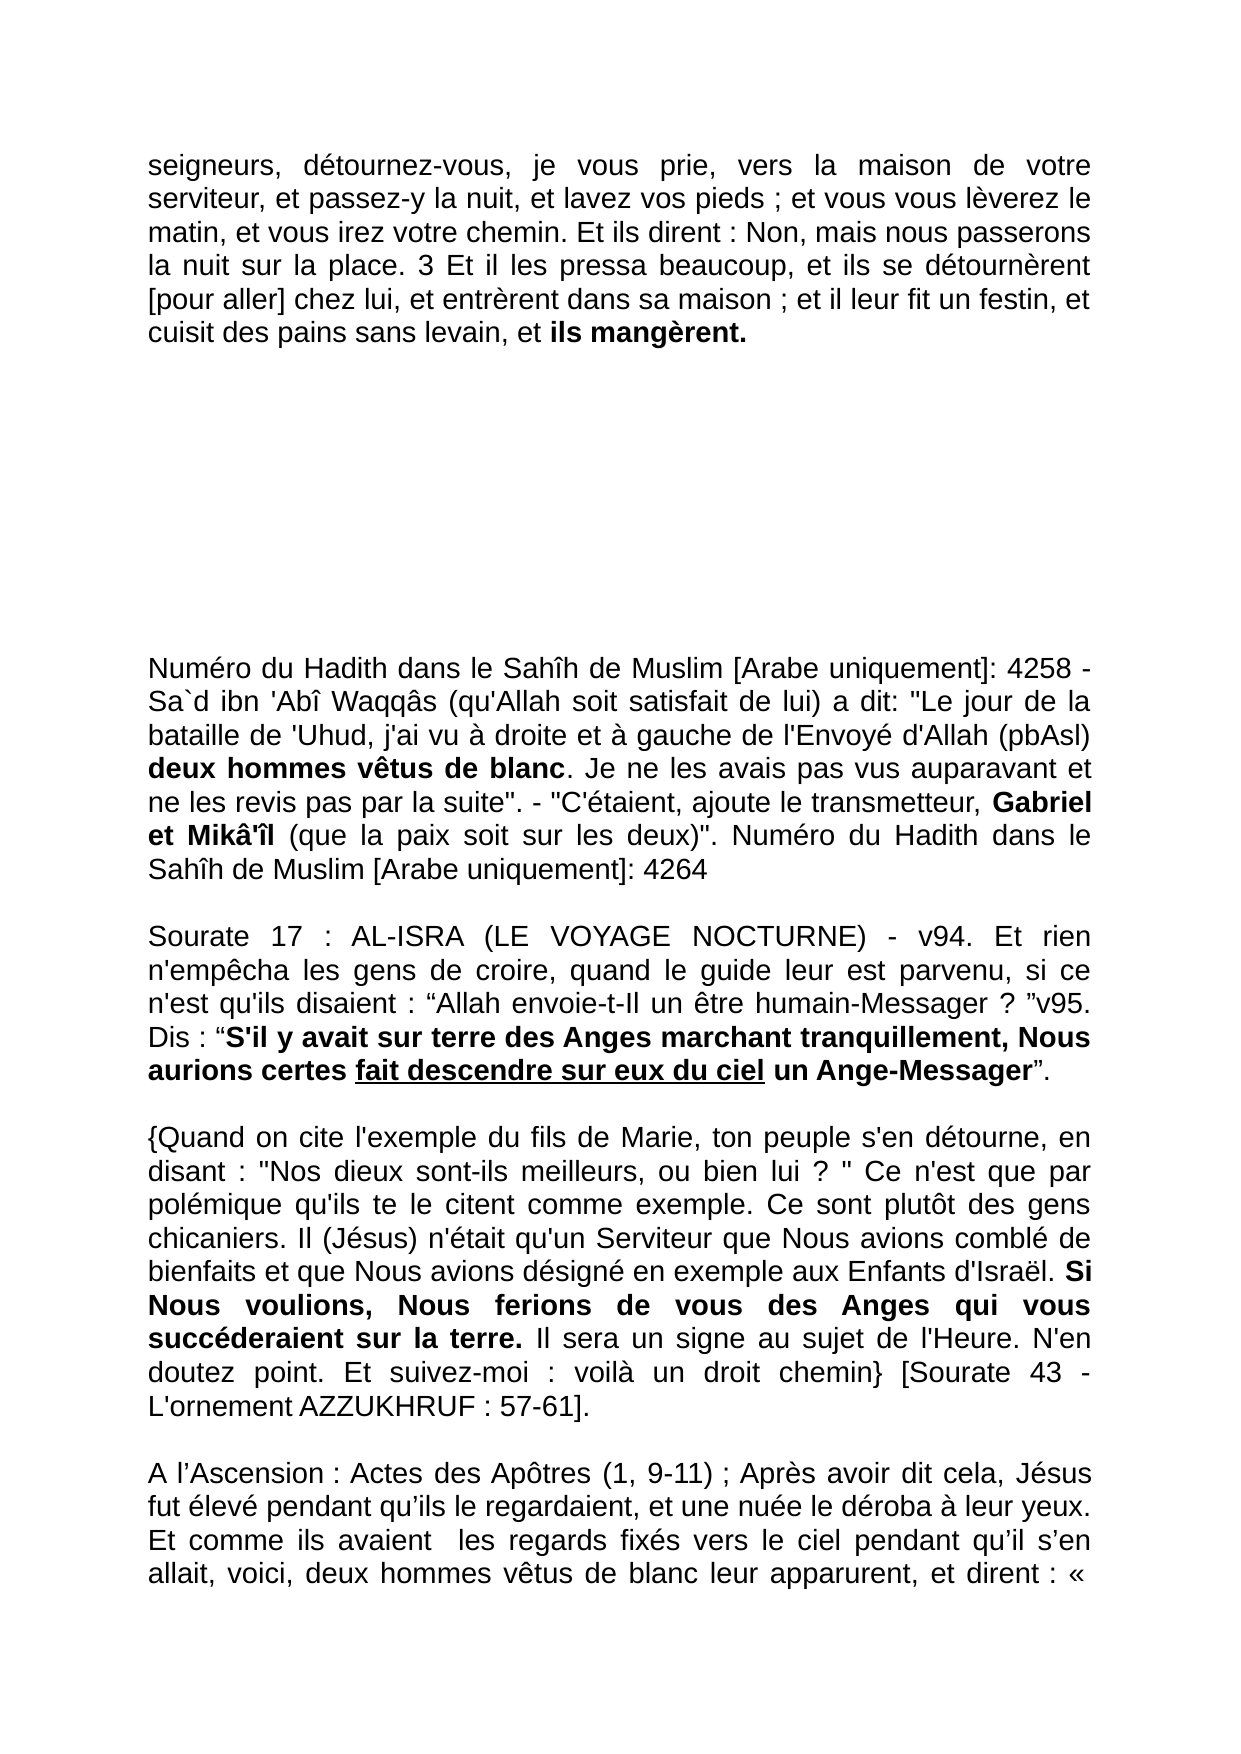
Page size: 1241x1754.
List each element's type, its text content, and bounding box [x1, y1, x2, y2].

text {Quand on cite l'exemple du fils de Marie, ton peuple s'en détourne, en disant : "Nos dieux sont-ils meilleurs, ou bien lui ? " Ce n'est que par polémique qu'ils te le citent comme exemple. Ce sont plutôt des gens chicaniers. Il (Jésus) n'était qu'un Serviteur que Nous avions comblé de bienfaits et que Nous avions désigné en exemple aux Enfants d'Israël. Si Nous voulions, Nous ferions de vous des Anges qui vous succéderaient sur la terre. Il sera un signe au sujet de l'Heure. N'en doutez point. Et suivez-moi : voilà un droit chemin} [Sourate 43 - L'ornement AZZUKHRUF : 57-61]. [148, 1120, 1093, 1422]
text Sourate 17 : AL-ISRA (LE VOYAGE NOCTURNE) - v94. Et rien n'empêcha les gens de croire, quand le guide leur est parvenu, si ce n'est qu'ils disaient : “Allah envoie-t-Il un être humain-Messager ? ”v95. Dis : “S'il y avait sur terre des Anges marchant tranquillement, Nous aurions certes fait descendre sur eux du ciel un Ange-Messager”. [148, 919, 1093, 1087]
text A l’Ascension : Actes des Apôtres (1, 9-11) ; Après avoir dit cela, Jésus fut élevé pendant qu’ils le regardaient, et une nuée le déroba à leur yeux. Et comme ils avaient les regards fixés vers le ciel pendant qu’il s’en allait, voici, deux hommes vêtus de blanc leur apparurent, et dirent : « [148, 1456, 1093, 1590]
text Numéro du Hadith dans le Sahîh de Muslim [Arabe uniquement]: 4258 - Sa`d ibn 'Abî Waqqâs (qu'Allah soit satisfait de lui) a dit: "Le jour de la bataille de 'Uhud, j'ai vu à droite et à gauche de l'Envoyé d'Allah (pbAsl) deux hommes vêtus de blanc. Je ne les avais pas vus auparavant et ne les revis pas par la suite". - "C'étaient, ajoute le transmetteur, Gabriel et Mikâ'îl (que la paix soit sur les deux)". Numéro du Hadith dans le Sahîh de Muslim [Arabe uniquement]: 4264 [148, 651, 1093, 886]
text seigneurs, détournez-vous, je vous prie, vers la maison de votre serviteur, et passez-y la nuit, et lavez vos pieds ; et vous vous lèverez le matin, et vous irez votre chemin. Et ils dirent : Non, mais nous passerons la nuit sur la place. 3 Et il les pressa beaucoup, et ils se détournèrent [pour aller] chez lui, et entrèrent dans sa maison ; et il leur fit un festin, et cuisit des pains sans levain, et ils mangèrent. [148, 148, 1093, 349]
